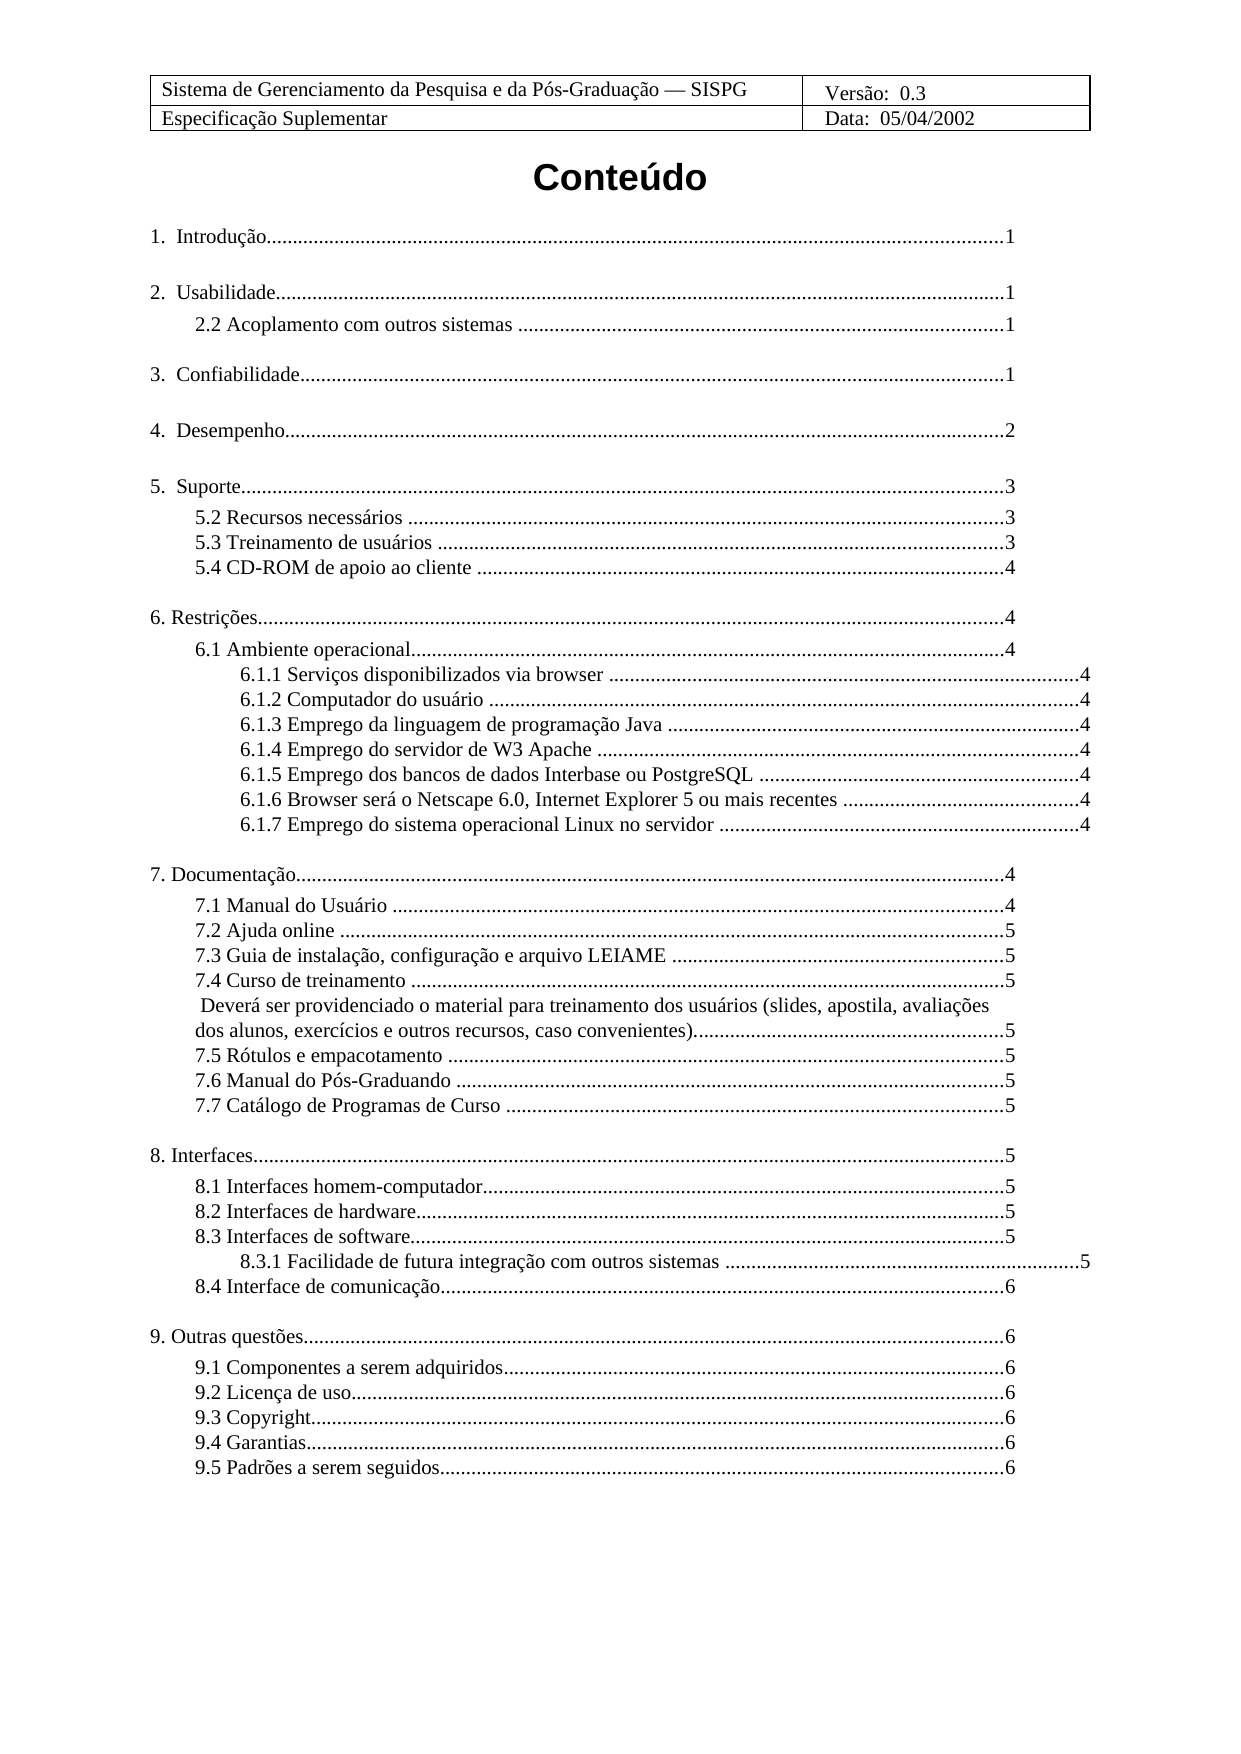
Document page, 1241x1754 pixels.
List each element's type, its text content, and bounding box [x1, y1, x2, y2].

text 2. Usabilidade 1 [150, 279, 1015, 304]
text 7.7 Catálogo de Programas de Curso 5 [195, 1092, 1015, 1117]
text 9.1 Componentes a serem adquiridos 6 [195, 1354, 1015, 1379]
text 9. Outras questões 6 [150, 1323, 1015, 1348]
text 9.2 Licença de uso 6 [195, 1379, 1015, 1404]
text 6.1.3 Emprego da linguagem de programação Java 4 [240, 711, 1090, 736]
text 7.4 Curso de treinamento 5 [195, 967, 1015, 992]
text 5.4 CD-ROM de apoio ao cliente 4 [195, 554, 1015, 579]
text 3. Confiabilidade 1 [150, 361, 1015, 386]
title Conteúdo [150, 156, 1090, 198]
text 6.1.2 Computador do usuário 4 [240, 686, 1090, 711]
text 7.6 Manual do Pós-Graduando 5 [195, 1067, 1015, 1092]
text 8.1 Interfaces homem-computador 5 [195, 1173, 1015, 1198]
text 7.5 Rótulos e empacotamento 5 [195, 1042, 1015, 1067]
text 5. Suporte 3 [150, 473, 1015, 498]
text 9.3 Copyright 6 [195, 1404, 1015, 1429]
text 6.1 Ambiente operacional 4 [195, 636, 1015, 661]
text 9.4 Garantias 6 [195, 1429, 1015, 1454]
text 5.3 Treinamento de usuários 3 [195, 529, 1015, 554]
text 8. Interfaces 5 [150, 1142, 1015, 1167]
text Deverá ser providenciado o material para treinamento dos usuários (slides, apostila, avaliações dos alunos, exercícios e outros recursos, caso convenientes). 5 [195, 992, 1015, 1042]
text 6.1.1 Serviços disponibilizados via browser 4 [240, 661, 1090, 686]
text 5.2 Recursos necessários 3 [195, 504, 1015, 529]
text 7. Documentação 4 [150, 861, 1015, 886]
text 9.5 Padrões a serem seguidos 6 [195, 1454, 1015, 1479]
text 7.1 Manual do Usuário 4 [195, 892, 1015, 917]
text 6.1.5 Emprego dos bancos de dados Interbase ou PostgreSQL 4 [240, 761, 1090, 786]
text 7.3 Guia de instalação, configuração e arquivo LEIAME 5 [195, 942, 1015, 967]
text 2.2 Acoplamento com outros sistemas 1 [195, 311, 1015, 336]
text 4. Desempenho 2 [150, 417, 1015, 442]
text 8.2 Interfaces de hardware 5 [195, 1198, 1015, 1223]
text 7.2 Ajuda online 5 [195, 917, 1015, 942]
text 6.1.7 Emprego do sistema operacional Linux no servidor 4 [240, 811, 1090, 836]
text 8.4 Interface de comunicação 6 [195, 1273, 1015, 1298]
text 1. Introdução 1 [150, 223, 1015, 248]
text 8.3.1 Facilidade de futura integração com outros sistemas 5 [240, 1248, 1090, 1273]
text 8.3 Interfaces de software 5 [195, 1223, 1015, 1248]
text 6.1.4 Emprego do servidor de W3 Apache 4 [240, 736, 1090, 761]
text 6.1.6 Browser será o Netscape 6.0, Internet Explorer 5 ou mais recentes 4 [240, 786, 1090, 811]
text 6. Restrições 4 [150, 604, 1015, 629]
